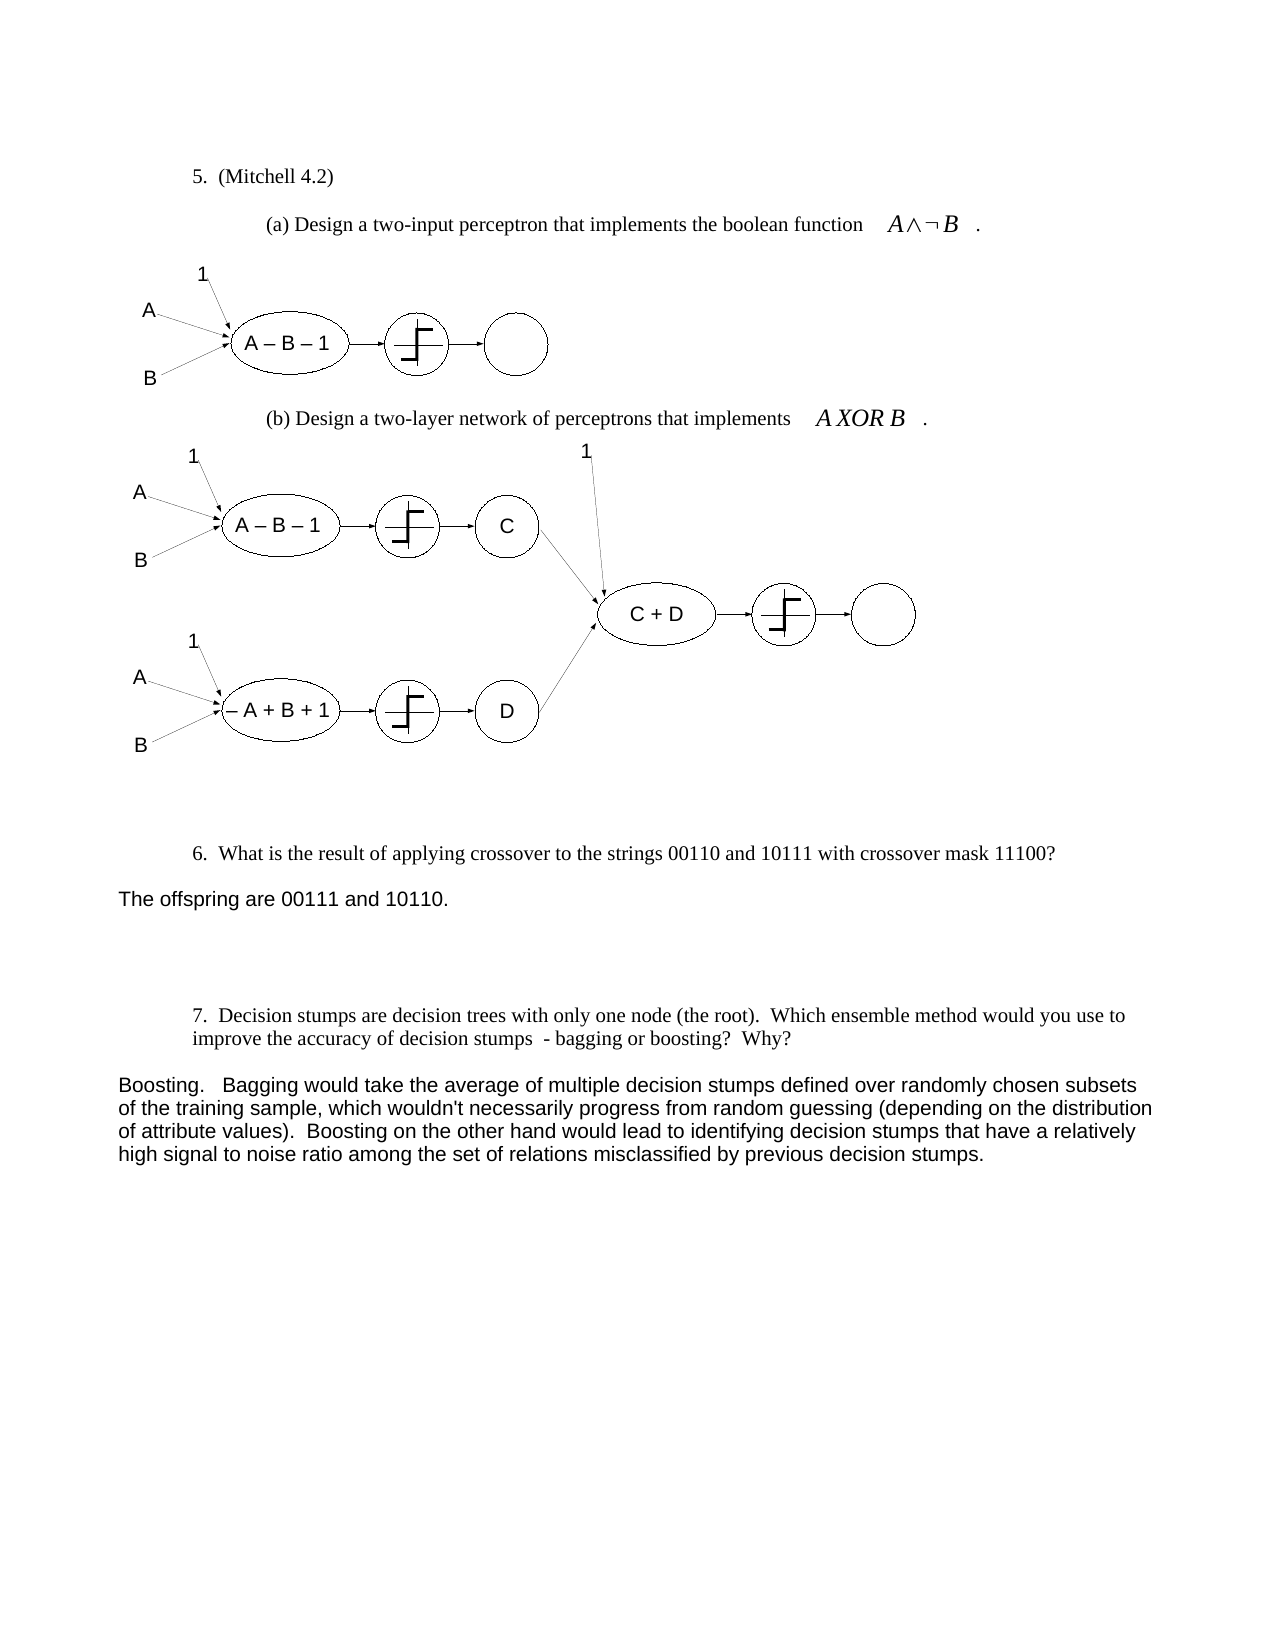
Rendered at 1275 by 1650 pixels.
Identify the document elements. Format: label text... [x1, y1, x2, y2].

text 6. What is the result of applying crossover to the strings 00110 and 10111 with crossover mask 11100? [192, 841, 1157, 864]
text Boosting. Bagging would take the average of multiple decision stumps defined over randomly chosen subsets of the training sample, which wouldn't necessarily progress from random guessing (depending on the distribution of attribute values). Boosting on the other hand would lead to identifying decision stumps that have a relatively high signal to noise ratio among the set of relations misclassified by previous decision stumps. [118, 1073, 1157, 1166]
text (a) Design a two-input perceptron that implements the boolean function . [266, 211, 1157, 238]
text (b) Design a two-layer network of perceptrons that implements . [266, 238, 1157, 432]
text 5. (Mitchell 4.2) [192, 164, 1157, 188]
text The offspring are 00111 and 10110. [118, 888, 1157, 911]
text 7. Decision stumps are decision trees with only one node (the root). Which ensemble method would you use to improve the accuracy of decision stumps - bagging or boosting? Why? [192, 1004, 1157, 1050]
